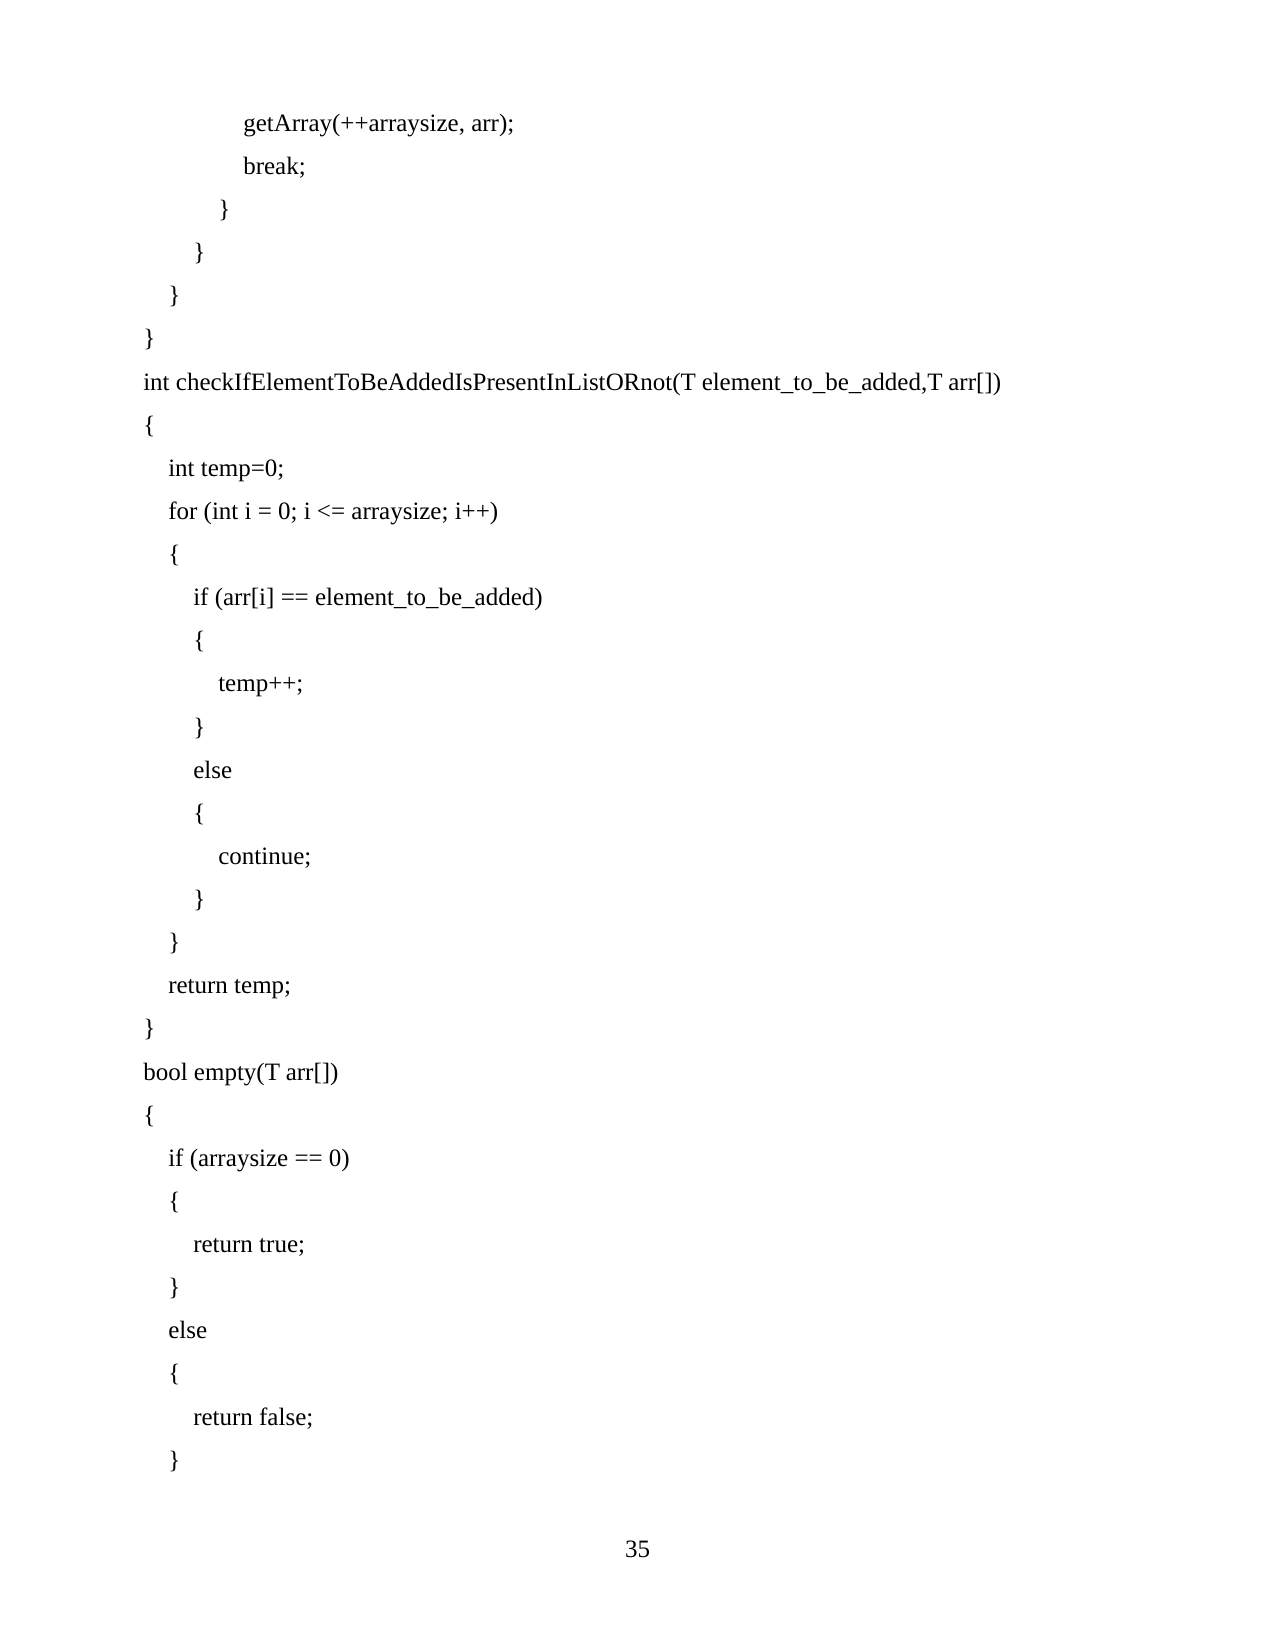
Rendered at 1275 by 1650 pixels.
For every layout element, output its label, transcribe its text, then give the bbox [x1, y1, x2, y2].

text break; [118, 151, 1157, 180]
text } [118, 237, 1157, 266]
text { [118, 410, 1157, 438]
text if (arraysize == 0) [118, 1143, 1157, 1172]
text continue; [118, 841, 1157, 870]
text return false; [118, 1402, 1157, 1430]
text { [118, 625, 1157, 654]
text { [118, 798, 1157, 827]
text temp++; [118, 668, 1157, 697]
text } [118, 323, 1157, 352]
text if (arr[i] == element_to_be_added) [118, 582, 1157, 611]
text int checkIfElementToBeAddedIsPresentInListORnot(T element_to_be_added,T arr[]) [118, 367, 1157, 395]
text } [118, 1013, 1157, 1042]
text } [118, 712, 1157, 740]
text } [118, 194, 1157, 223]
text } [118, 1272, 1157, 1301]
text bool empty(T arr[]) [118, 1057, 1157, 1085]
text } [118, 884, 1157, 913]
text getArray(++arraysize, arr); [118, 108, 1157, 137]
text int temp=0; [118, 453, 1157, 482]
text { [118, 539, 1157, 568]
text } [118, 1445, 1157, 1473]
text else [118, 755, 1157, 783]
text } [118, 280, 1157, 309]
text else [118, 1315, 1157, 1344]
text } [118, 927, 1157, 956]
text return true; [118, 1229, 1157, 1258]
text { [118, 1100, 1157, 1128]
text { [118, 1358, 1157, 1387]
text return temp; [118, 970, 1157, 999]
text for (int i = 0; i <= arraysize; i++) [118, 496, 1157, 525]
text { [118, 1186, 1157, 1215]
